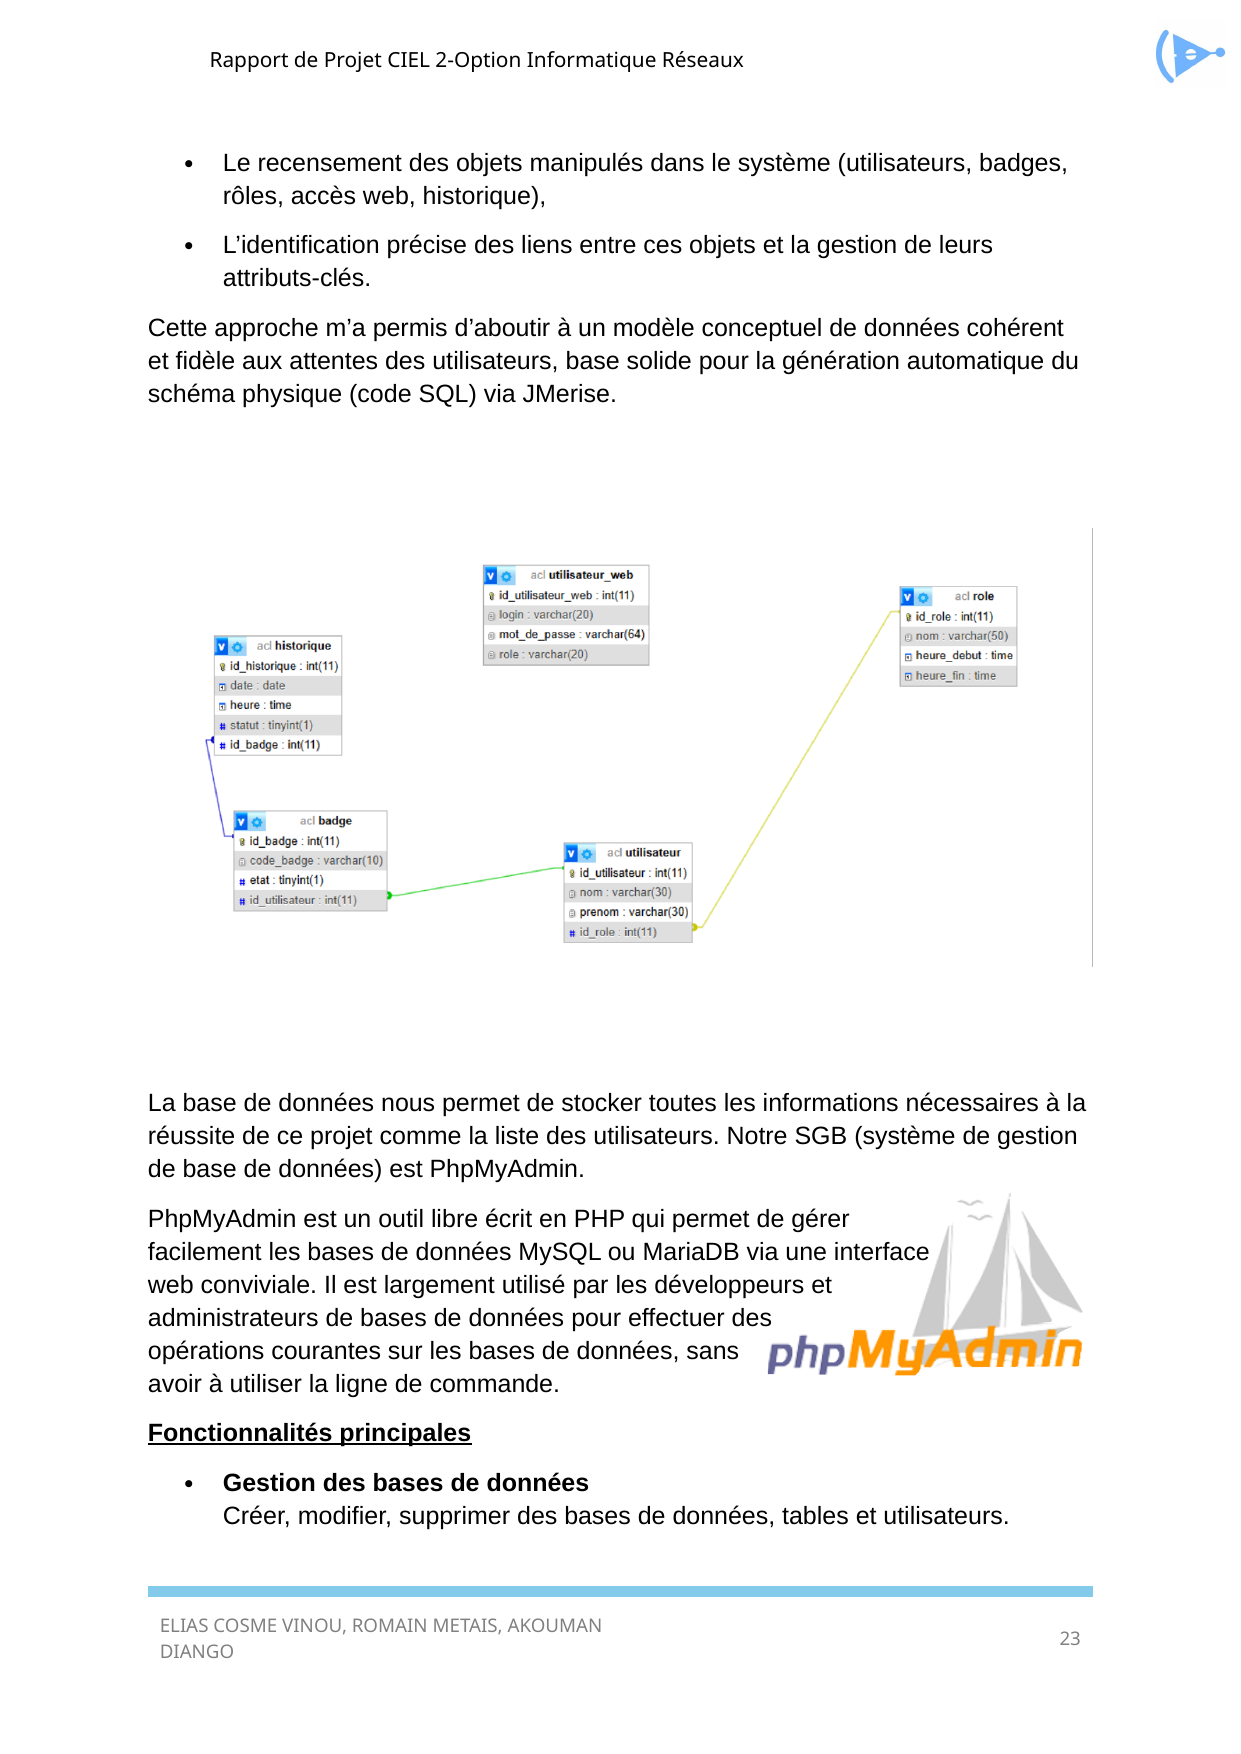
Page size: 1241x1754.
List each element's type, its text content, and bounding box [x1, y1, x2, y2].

text La base de données nous permet de stocker toutes les informations nécessaires à la réussite de ce projet comme la liste des utilisateurs. Notre SGB (système de gestion de base de données) est PhpMyAdmin. [148, 1088, 1093, 1183]
text Cette approche m’a permis d’aboutir à un modèle conceptuel de données cohérent et fidèle aux attentes des utilisateurs, base solide pour la génération automatique du schéma physique (code SQL) via JMerise. [148, 313, 1093, 408]
list L’identification précise des liens entre ces objets et la gestion de leurs attributs-clés. [185, 230, 1093, 292]
list Gestion des bases de données Créer, modifier, supprimer des bases de données, tables et utilisateurs. [185, 1468, 1093, 1530]
text PhpMyAdmin est un outil libre écrit en PHP qui permet de gérer facilement les bases de données MySQL ou MariaDB via une interface web conviviale. Il est largement utilisé par les développeurs et administrateurs de bases de données pour effectuer des opérations courantes sur les bases de données, sans avoir à utiliser la ligne de commande. [148, 1203, 1093, 1397]
list Le recensement des objets manipulés dans le système (utilisateurs, badges, rôles, accès web, historique), [185, 148, 1093, 209]
text Fonctionnalités principales [148, 1418, 1093, 1447]
